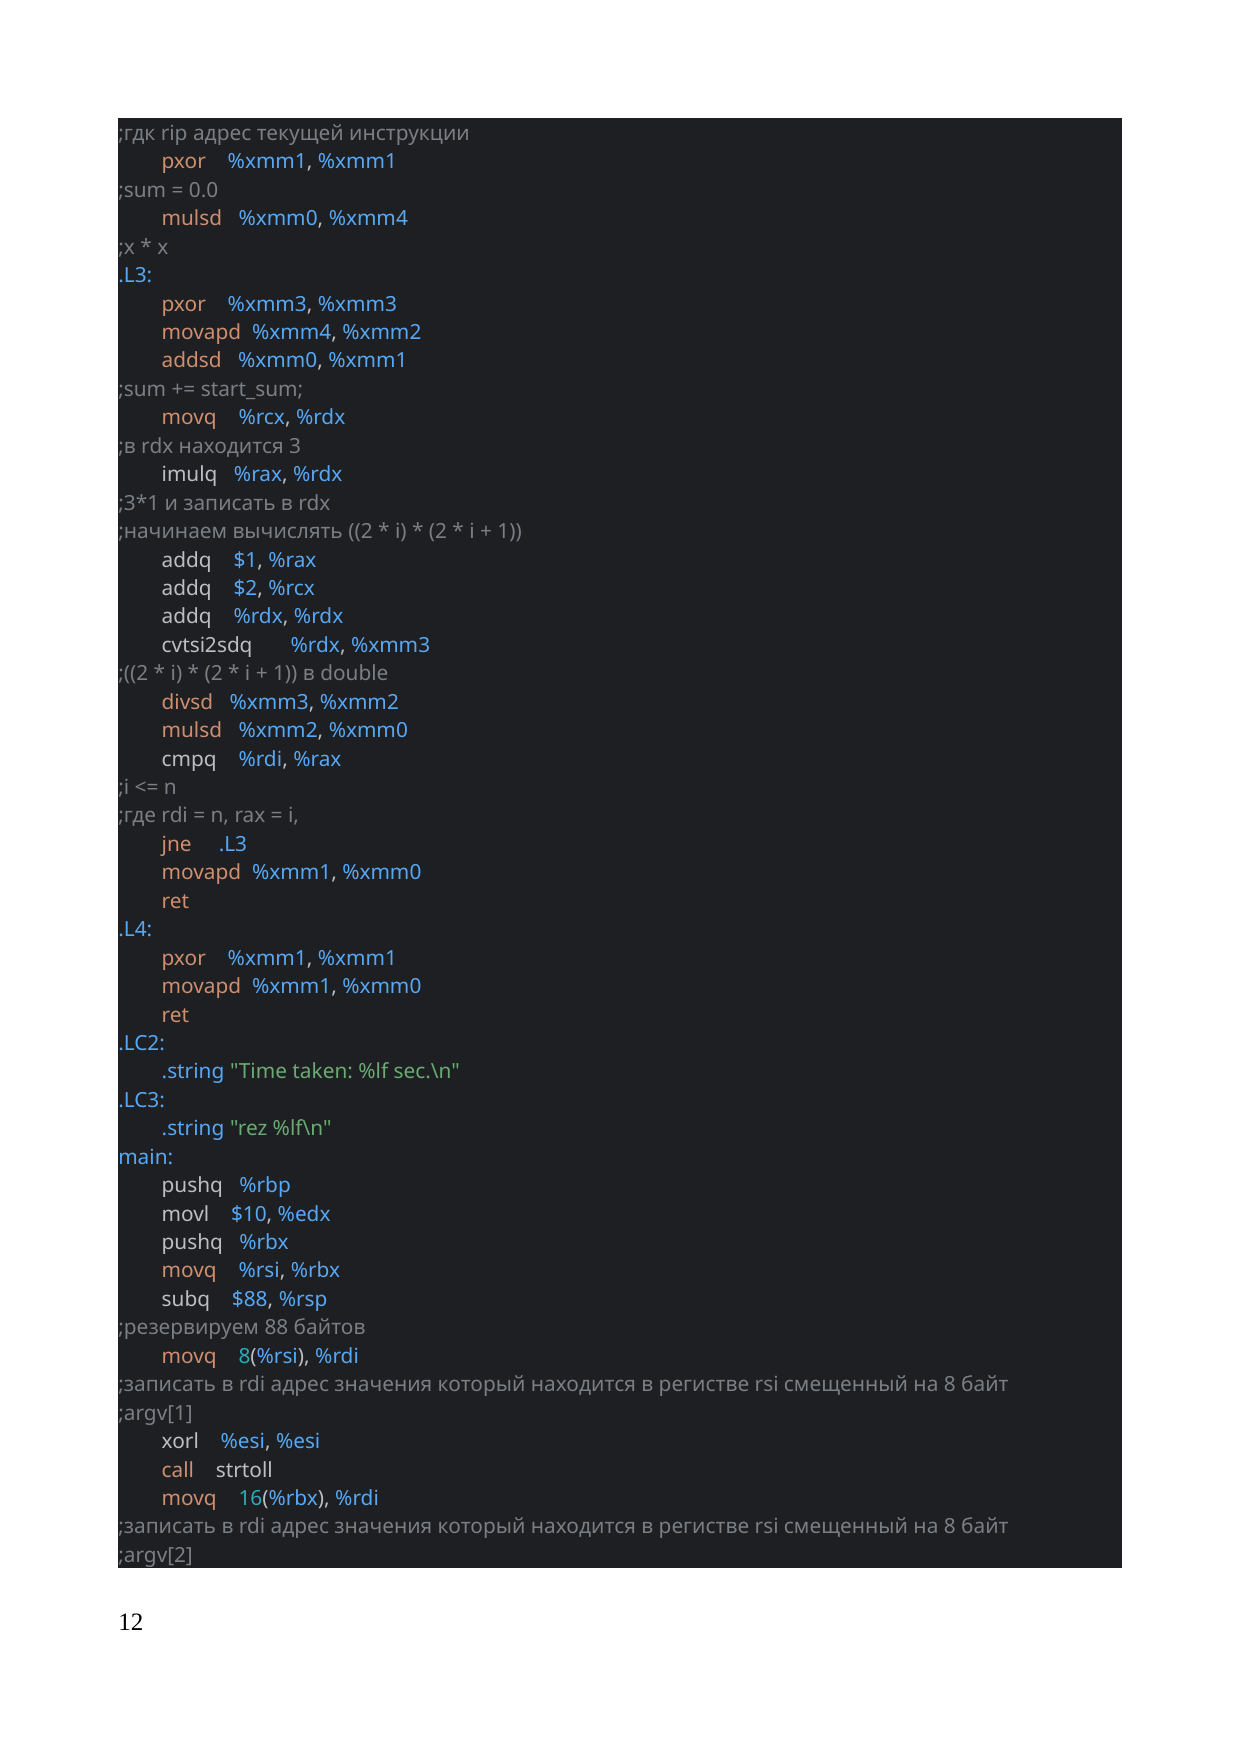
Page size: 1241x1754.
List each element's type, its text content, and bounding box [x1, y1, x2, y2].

text ;гдк rip адрес текущей инструкции pxor %xmm1, %xmm1 ;sum = 0.0 mulsd %xmm0, %xmm4 ;x * x .L3: pxor %xmm3, %xmm3 movapd %xmm4, %xmm2 addsd %xmm0, %xmm1 ;sum += start_sum; movq %rcx, %rdx ;в rdx находится 3 imulq %rax, %rdx ;3*1 и записать в rdx ;начинаем вычислять ((2 * i) * (2 * i + 1)) addq $1, %rax addq $2, %rcx addq %rdx, %rdx cvtsi2sdq %rdx, %xmm3 ;((2 * i) * (2 * i + 1)) в double divsd %xmm3, %xmm2 mulsd %xmm2, %xmm0 cmpq %rdi, %rax ;i <= n ;где rdi = n, rax = i, jne .L3 movapd %xmm1, %xmm0 ret .L4: pxor %xmm1, %xmm1 movapd %xmm1, %xmm0 ret .LC2: .string "Time taken: %lf sec.\n" .LC3: .string "rez %lf\n" main: pushq %rbp movl $10, %edx pushq %rbx movq %rsi, %rbx subq $88, %rsp ;резервируем 88 байтов movq 8(%rsi), %rdi ;записать в rdi адрес значения который находится в регистве rsi смещенный на 8 байт ;argv[1] xorl %esi, %esi call strtoll movq 16(%rbx), %rdi ;записать в rdi адрес значения который находится в регистве rsi смещенный на 8 байт ;argv[2] [118, 118, 1122, 1568]
